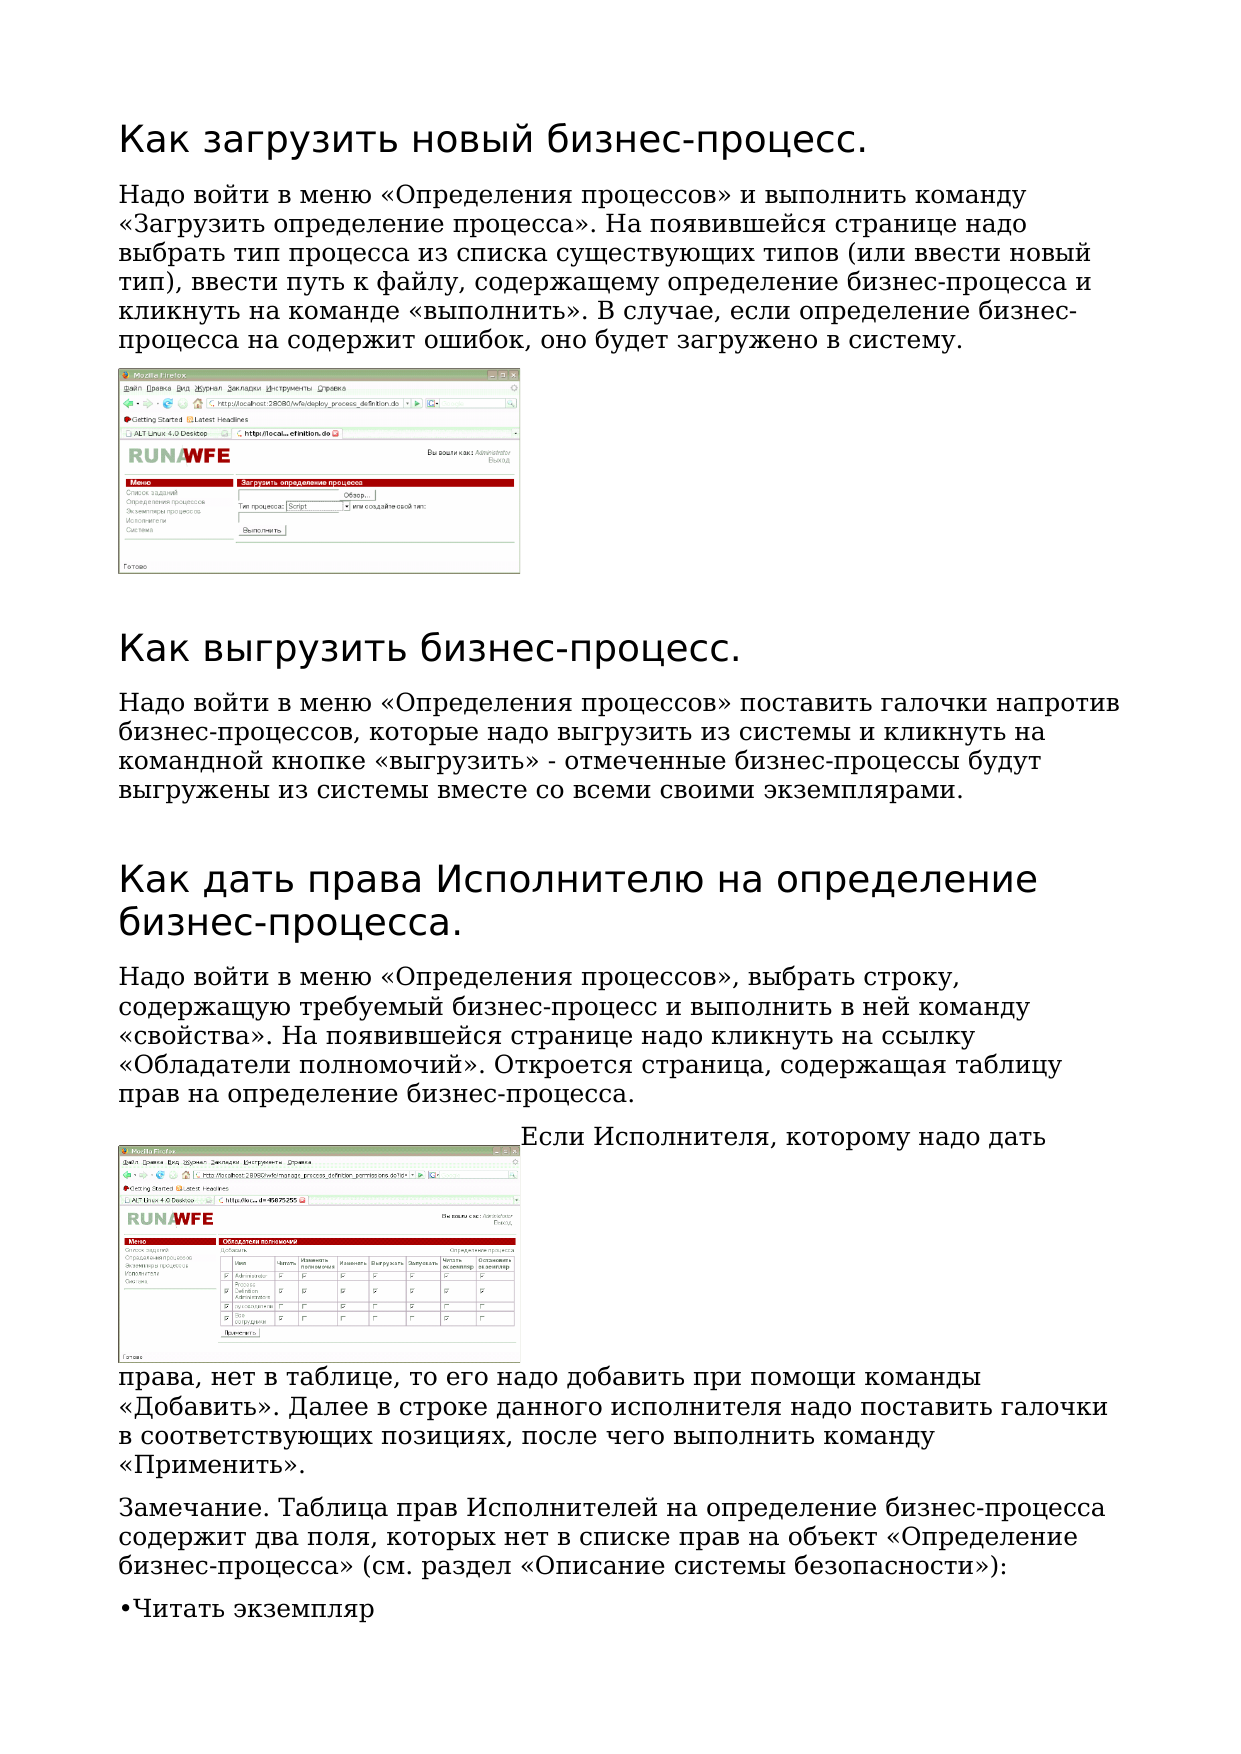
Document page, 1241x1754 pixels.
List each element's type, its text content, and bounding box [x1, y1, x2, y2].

text Надо войти в меню «Определения процессов» поставить галочки напротив бизнес-процессов, которые надо выгрузить из системы и кликнуть на командной кнопке «выгрузить» - отмеченные бизнес-процессы будут выгружены из системы вместе со всеми своими экземплярами. [118, 688, 1122, 805]
subtitle Как загрузить новый бизнес-процесс. [118, 118, 1122, 162]
subtitle Как дать права Исполнителю на определение бизнес-процесса. [118, 857, 1122, 944]
text Надо войти в меню «Определения процессов» и выполнить команду «Загрузить определение процесса». На появившейся странице надо выбрать тип процесса из списка существующих типов (или ввести новый тип), ввести путь к файлу, содержащему определение бизнес-процесса и кликнуть на команде «выполнить». В случае, если определение бизнес-процесса на содержит ошибок, оно будет загружено в систему. [118, 180, 1122, 355]
text Надо войти в меню «Определения процессов», выбрать строку, содержащую требуемый бизнес-процесс и выполнить в ней команду «свойства». На появившейся странице надо кликнуть на ссылку «Обладатели полномочий». Откроется страница, содержащая таблицу прав на определение бизнес-процесса. [118, 962, 1122, 1108]
picture [118, 368, 521, 574]
list Читать экземпляр [118, 1594, 1122, 1623]
text Замечание. Таблица прав Исполнителей на определение бизнес-процесса содержит два поля, которых нет в списке прав на объект «Определение бизнес-процесса» (см. раздел «Описание системы безопасности»): [118, 1493, 1122, 1580]
text Если Исполнителя, которому надо дать права, нет в таблице, то его надо добавить при помощи команды «Добавить». Далее в строке данного исполнителя надо поставить галочки в соответствующих позициях, после чего выполнить команду «Применить». [118, 1122, 1122, 1479]
picture [118, 1145, 521, 1363]
subtitle Как выгрузить бизнес-процесс. [118, 626, 1122, 670]
